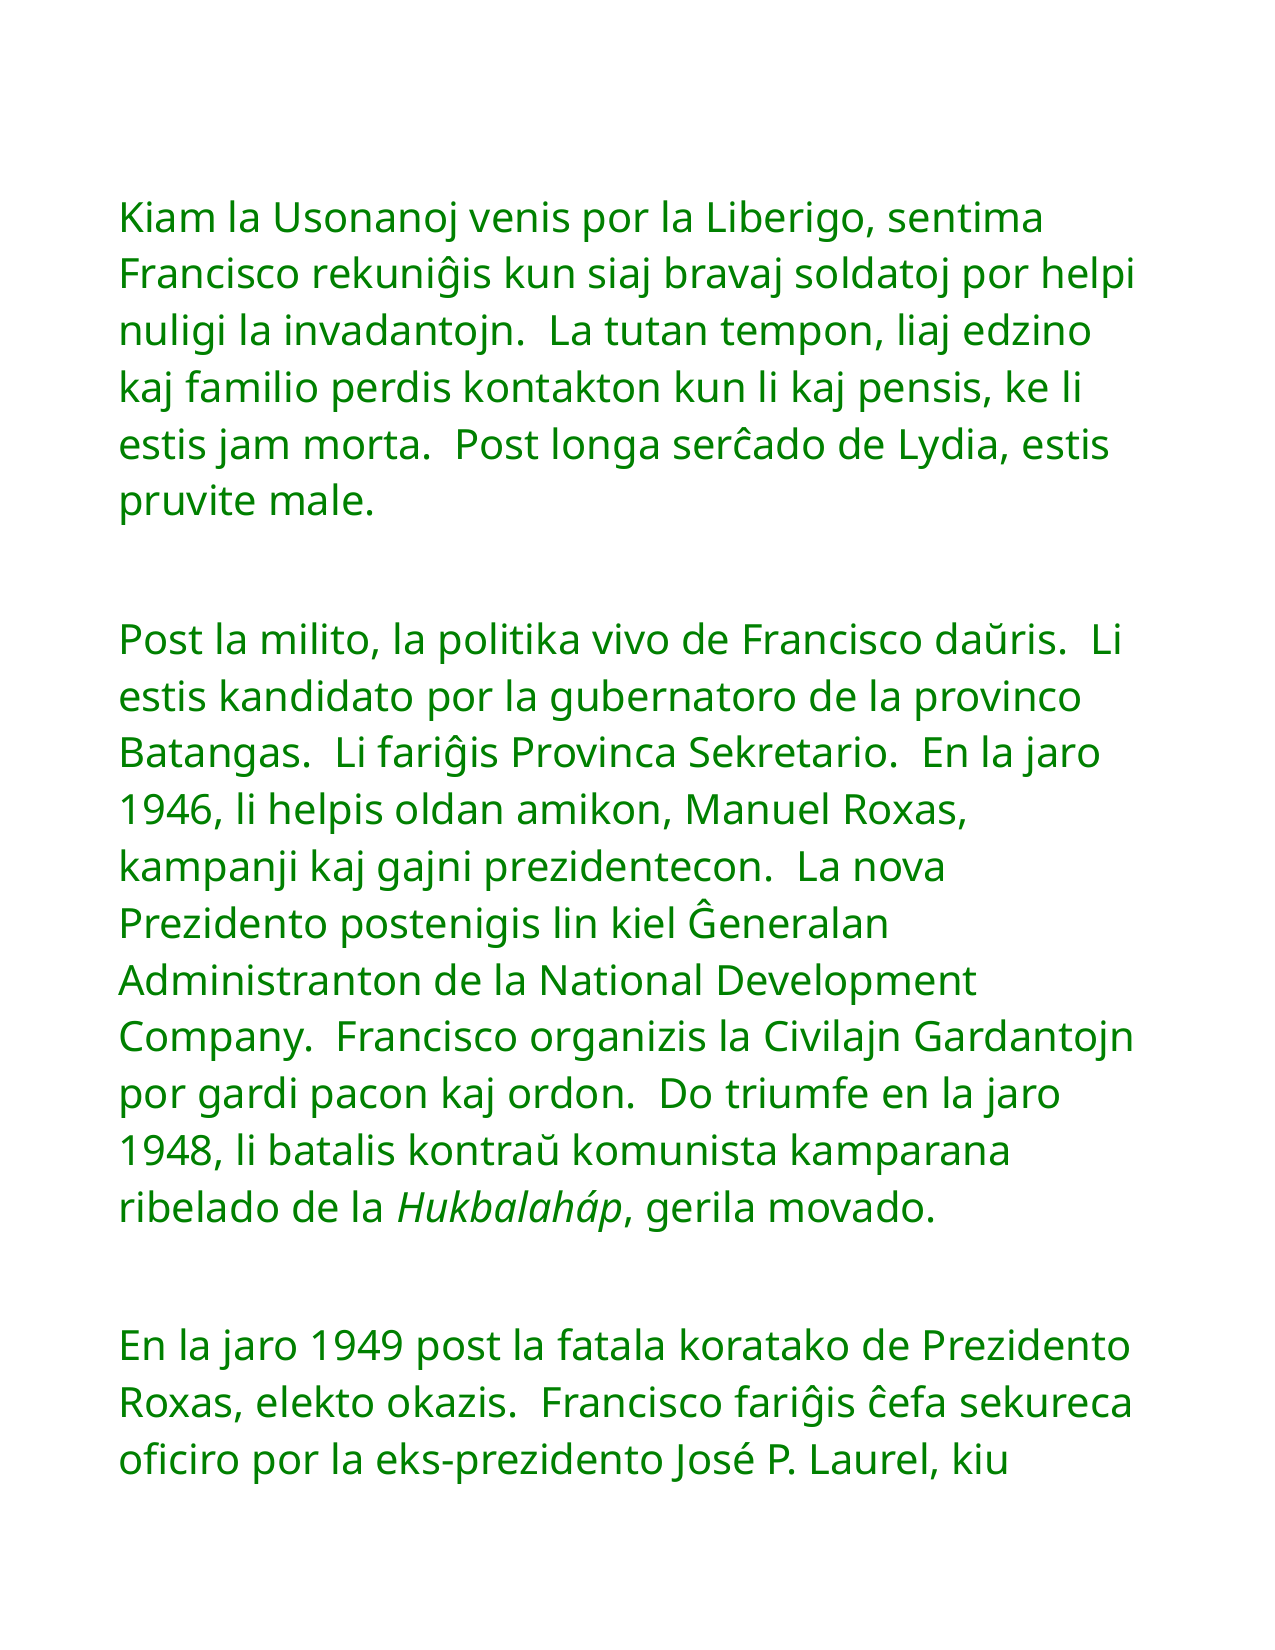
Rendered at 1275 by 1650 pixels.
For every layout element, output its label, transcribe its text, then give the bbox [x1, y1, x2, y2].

text Post la milito, la politika vivo de Francisco daŭris. Li estis kandidato por la gubernatoro de la provinco Batangas. Li fariĝis Provinca Sekretario. En la jaro 1946, li helpis oldan amikon, Manuel Roxas, kampanji kaj gajni prezidentecon. La nova Prezidento postenigis lin kiel Ĝeneralan Administranton de la National Development Company. Francisco organizis la Civilajn Gardantojn por gardi pacon kaj ordon. Do triumfe en la jaro 1948, li batalis kontraŭ komunista kamparana ribelado de la Hukbalaháp, gerila movado. [118, 610, 1157, 1234]
text En la jaro 1949 post la fatala koratako de Prezidento Roxas, elekto okazis. Francisco fariĝis ĉefa sekureca oficiro por la eks-prezidento José P. Laurel, kiu [118, 1316, 1157, 1486]
text Kiam la Usonanoj venis por la Liberigo, sentima Francisco rekuniĝis kun siaj bravaj soldatoj por helpi nuligi la invadantojn. La tutan tempon, liaj edzino kaj familio perdis kontakton kun li kaj pensis, ke li estis jam morta. Post longa serĉado de Lydia, estis pruvite male. [118, 187, 1157, 528]
